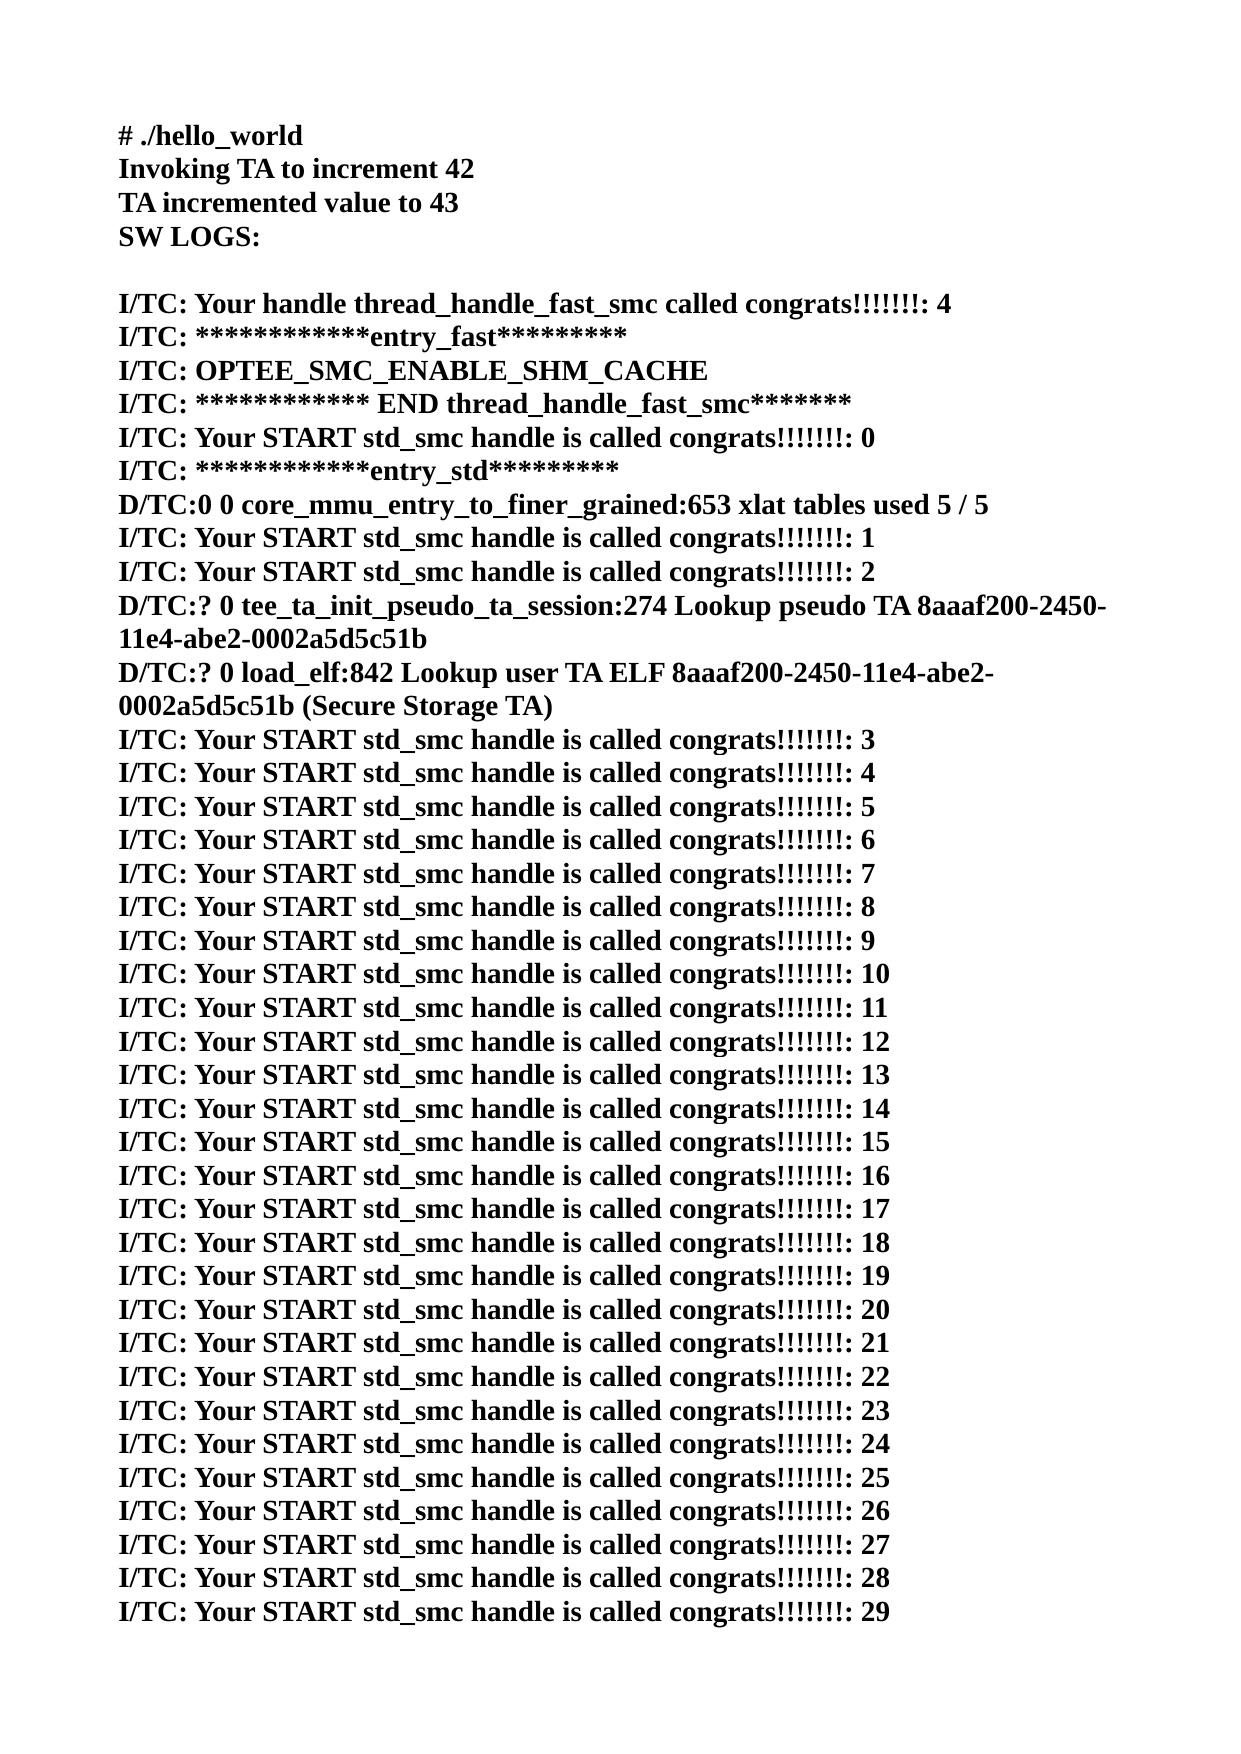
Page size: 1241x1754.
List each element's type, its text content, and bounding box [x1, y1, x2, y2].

text I/TC: Your START std_smc handle is called congrats!!!!!!!: 21 [118, 1326, 1122, 1359]
text I/TC: Your START std_smc handle is called congrats!!!!!!!: 27 [118, 1527, 1122, 1560]
text I/TC: Your START std_smc handle is called congrats!!!!!!!: 28 [118, 1560, 1122, 1594]
text I/TC: Your START std_smc handle is called congrats!!!!!!!: 12 [118, 1024, 1122, 1057]
text I/TC: Your START std_smc handle is called congrats!!!!!!!: 29 [118, 1594, 1122, 1627]
text I/TC: Your START std_smc handle is called congrats!!!!!!!: 0 [118, 420, 1122, 453]
text I/TC: Your START std_smc handle is called congrats!!!!!!!: 2 [118, 554, 1122, 588]
text TA incremented value to 43 [118, 185, 1122, 219]
text I/TC: Your START std_smc handle is called congrats!!!!!!!: 1 [118, 521, 1122, 554]
text D/TC:? 0 tee_ta_init_pseudo_ta_session:274 Lookup pseudo TA 8aaaf200-2450-11e4-abe2-0002a5d5c51b [118, 588, 1122, 655]
text I/TC: Your START std_smc handle is called congrats!!!!!!!: 19 [118, 1258, 1122, 1292]
text I/TC: Your START std_smc handle is called congrats!!!!!!!: 20 [118, 1292, 1122, 1326]
text # ./hello_world [118, 118, 1122, 152]
text I/TC: Your START std_smc handle is called congrats!!!!!!!: 7 [118, 856, 1122, 889]
text I/TC: Your START std_smc handle is called congrats!!!!!!!: 18 [118, 1225, 1122, 1258]
text I/TC: ************entry_fast********* [118, 319, 1122, 353]
text I/TC: Your START std_smc handle is called congrats!!!!!!!: 26 [118, 1493, 1122, 1527]
text I/TC: Your START std_smc handle is called congrats!!!!!!!: 5 [118, 789, 1122, 822]
text I/TC: Your handle thread_handle_fast_smc called congrats!!!!!!!: 4 [118, 286, 1122, 319]
text Invoking TA to increment 42 [118, 152, 1122, 185]
text I/TC: Your START std_smc handle is called congrats!!!!!!!: 15 [118, 1124, 1122, 1158]
text I/TC: Your START std_smc handle is called congrats!!!!!!!: 25 [118, 1460, 1122, 1493]
text I/TC: Your START std_smc handle is called congrats!!!!!!!: 3 [118, 722, 1122, 755]
text I/TC: Your START std_smc handle is called congrats!!!!!!!: 6 [118, 822, 1122, 856]
text I/TC: Your START std_smc handle is called congrats!!!!!!!: 9 [118, 923, 1122, 957]
text I/TC: OPTEE_SMC_ENABLE_SHM_CACHE [118, 353, 1122, 386]
text I/TC: Your START std_smc handle is called congrats!!!!!!!: 16 [118, 1158, 1122, 1191]
text SW LOGS: [118, 219, 1122, 252]
text I/TC: Your START std_smc handle is called congrats!!!!!!!: 11 [118, 990, 1122, 1024]
text I/TC: Your START std_smc handle is called congrats!!!!!!!: 23 [118, 1393, 1122, 1426]
text I/TC: ************entry_std********* [118, 453, 1122, 487]
text D/TC:? 0 load_elf:842 Lookup user TA ELF 8aaaf200-2450-11e4-abe2-0002a5d5c51b (Secure Storage TA) [118, 655, 1122, 722]
text I/TC: Your START std_smc handle is called congrats!!!!!!!: 13 [118, 1057, 1122, 1091]
text I/TC: Your START std_smc handle is called congrats!!!!!!!: 10 [118, 957, 1122, 990]
text I/TC: Your START std_smc handle is called congrats!!!!!!!: 4 [118, 755, 1122, 789]
text I/TC: Your START std_smc handle is called congrats!!!!!!!: 22 [118, 1359, 1122, 1393]
text I/TC: ************ END thread_handle_fast_smc******* [118, 386, 1122, 420]
text D/TC:0 0 core_mmu_entry_to_finer_grained:653 xlat tables used 5 / 5 [118, 487, 1122, 521]
text I/TC: Your START std_smc handle is called congrats!!!!!!!: 8 [118, 889, 1122, 923]
text I/TC: Your START std_smc handle is called congrats!!!!!!!: 17 [118, 1191, 1122, 1225]
text I/TC: Your START std_smc handle is called congrats!!!!!!!: 24 [118, 1426, 1122, 1460]
text I/TC: Your START std_smc handle is called congrats!!!!!!!: 14 [118, 1091, 1122, 1124]
